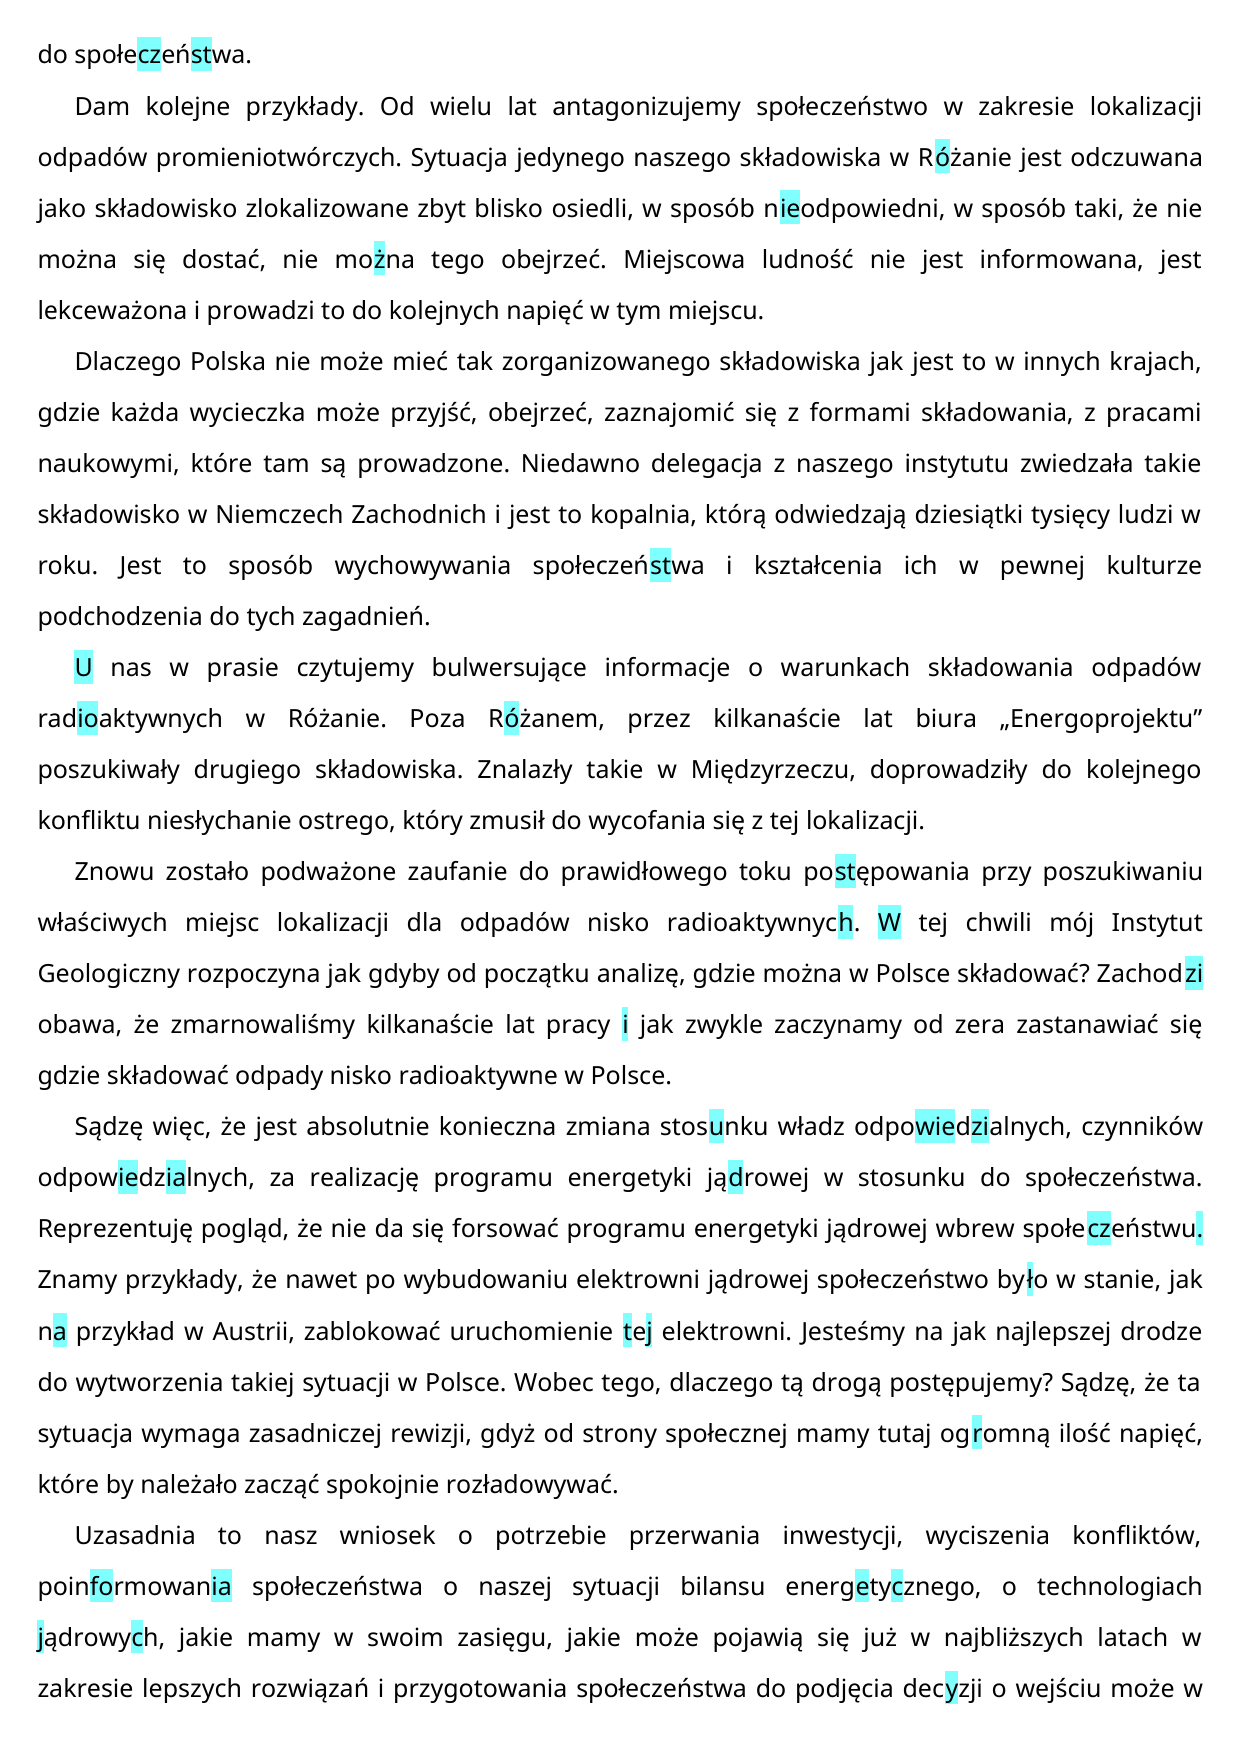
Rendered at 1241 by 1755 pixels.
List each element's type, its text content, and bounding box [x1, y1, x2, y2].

text Dlaczego Polska nie może mieć tak zorganizowanego składowiska jak jest to w innych krajach, gdzie każda wycieczka może przyjść, obejrzeć, zaznajomić się z formami składowania, z pracami naukowymi, które tam są prowadzone. Niedawno delegacja z naszego instytutu zwiedzała takie składowisko w Niemczech Zachodnich i jest to kopalnia, którą odwiedzają dziesiątki tysięcy ludzi w roku. Jest to sposób wychowywania społeczeństwa i kształcenia ich w pewnej kulturze podchodzenia do tych zagadnień. [37, 343, 1203, 633]
text Uzasadnia to nasz wniosek o potrzebie przerwania inwestycji, wyciszenia konfliktów, poinformowania społeczeństwa o naszej sytuacji bilansu energetycznego, o technologiach jądrowych, jakie mamy w swoim zasięgu, jakie może pojawią się już w najbliższych latach w zakresie lepszych rozwiązań i przygotowania społeczeństwa do podjęcia decyzji o wejściu może w [37, 1517, 1203, 1704]
text U nas w prasie czytujemy bulwersujące informacje o warunkach składowania odpadów radioaktywnych w Różanie. Poza Różanem, przez kilkanaście lat biura „Energoprojektu” poszukiwały drugiego składowiska. Znalazły takie w Międzyrzeczu, doprowadziły do kolejnego konfliktu niesłychanie ostrego, który zmusił do wycofania się z tej lokalizacji. [37, 650, 1203, 837]
text Sądzę więc, że jest absolutnie konieczna zmiana stosunku władz odpowiedzialnych, czynników odpowiedzialnych, za realizację programu energetyki jądrowej w stosunku do społeczeństwa. Reprezentuję pogląd, że nie da się forsować programu energetyki jądrowej wbrew społeczeństwu. Znamy przykłady, że nawet po wybudowaniu elektrowni jądrowej społeczeństwo było w stanie, jak na przykład w Austrii, zablokować uruchomienie tej elektrowni. Jesteśmy na jak najlepszej drodze do wytworzenia takiej sytuacji w Polsce. Wobec tego, dlaczego tą drogą postępujemy? Sądzę, że ta sytuacja wymaga zasadniczej rewizji, gdyż od strony społecznej mamy tutaj ogromną ilość napięć, które by należało zacząć spokojnie rozładowywać. [37, 1109, 1203, 1500]
text Znowu zostało podważone zaufanie do prawidłowego toku postępowania przy poszukiwaniu właściwych miejsc lokalizacji dla odpadów nisko radioaktywnych. W tej chwili mój Instytut Geologiczny rozpoczyna jak gdyby od początku analizę, gdzie można w Polsce składować? Zachodzi obawa, że zmarnowaliśmy kilkanaście lat pracy i jak zwykle zaczynamy od zera zastanawiać się gdzie składować odpady nisko radioaktywne w Polsce. [37, 854, 1203, 1092]
text Dam kolejne przykłady. Od wielu lat antagonizujemy społeczeństwo w zakresie lokalizacji odpadów promieniotwórczych. Sytuacja jedynego naszego składowiska w Różanie jest odczuwana jako składowisko zlokalizowane zbyt blisko osiedli, w sposób nieodpowiedni, w sposób taki, że nie można się dostać, nie można tego obejrzeć. Miejscowa ludność nie jest informowana, jest lekceważona i prowadzi to do kolejnych napięć w tym miejscu. [37, 88, 1203, 326]
text do społeczeństwa. [37, 37, 1203, 71]
